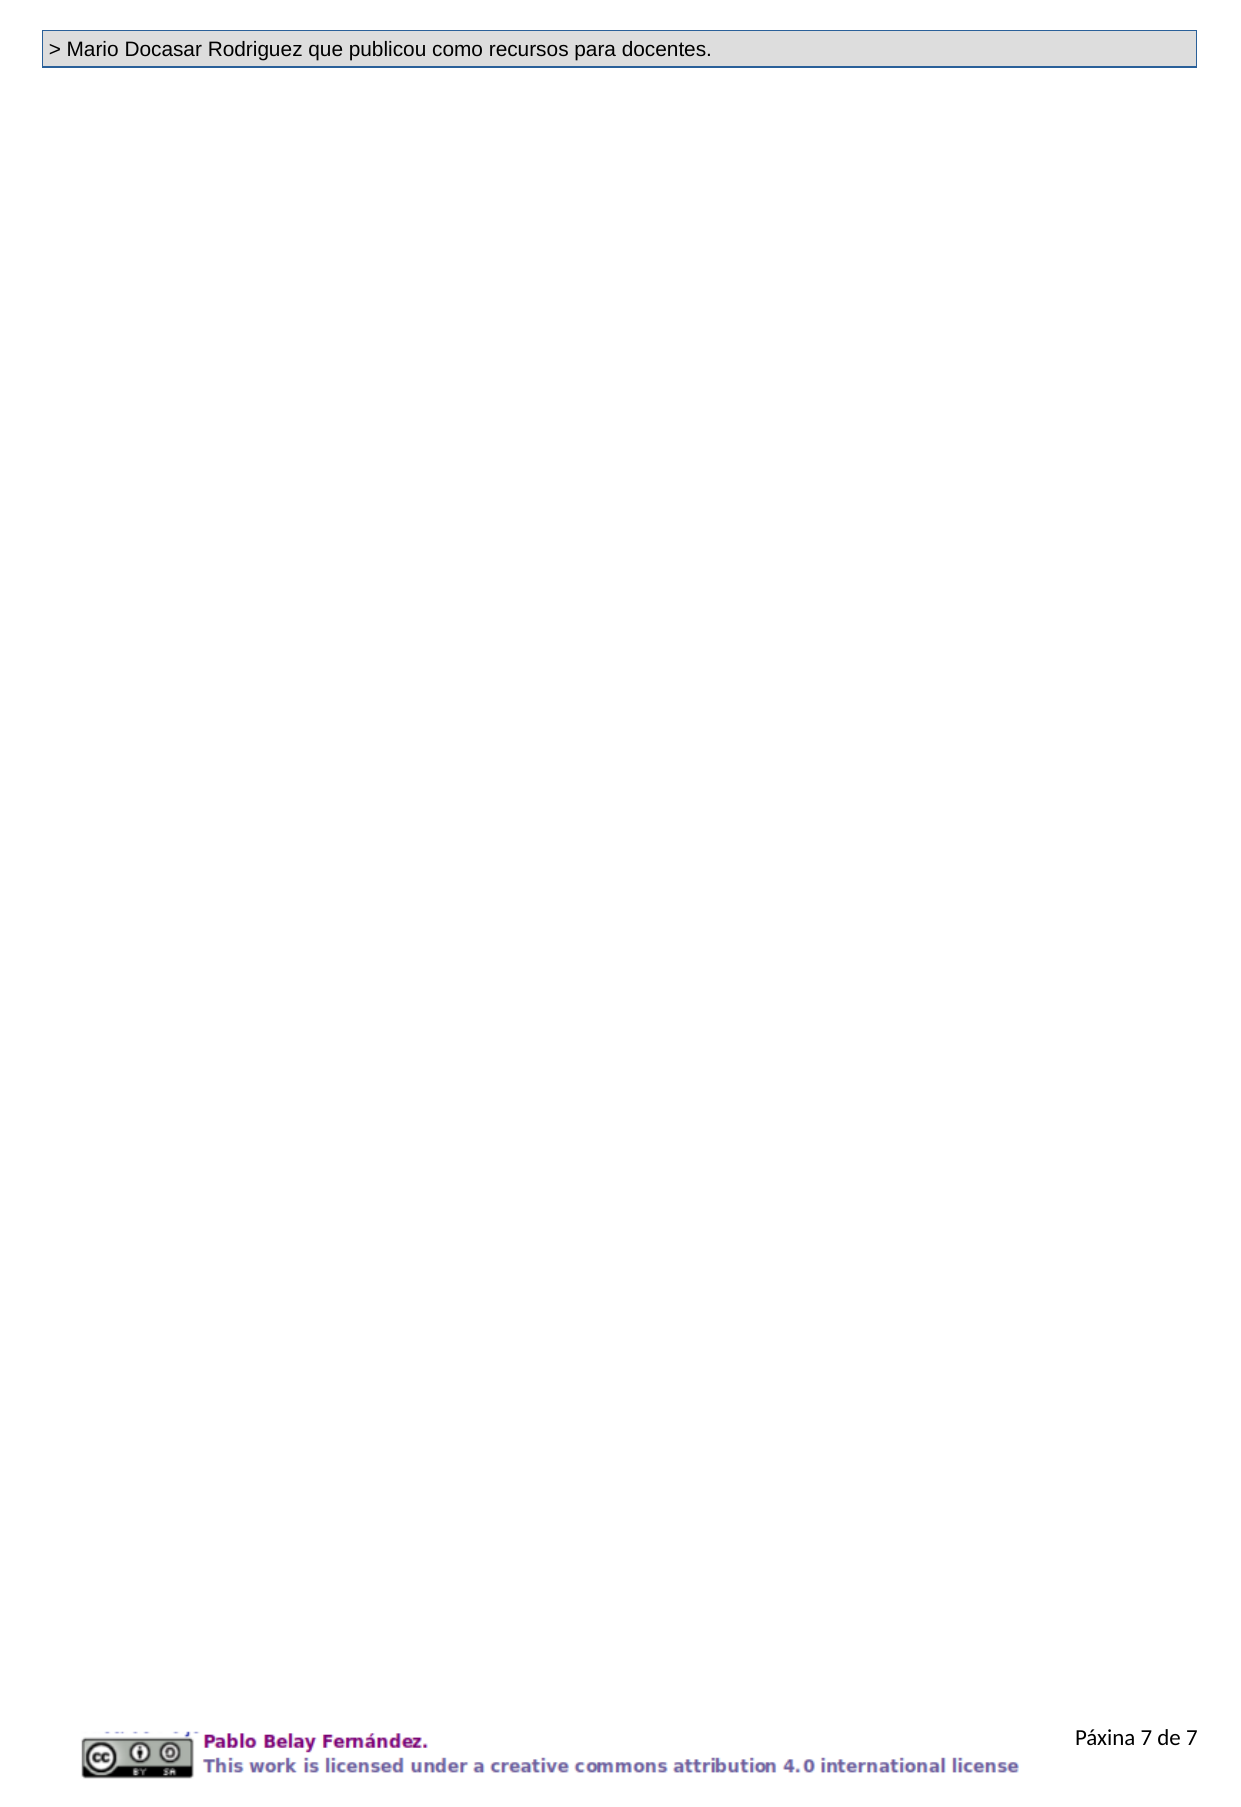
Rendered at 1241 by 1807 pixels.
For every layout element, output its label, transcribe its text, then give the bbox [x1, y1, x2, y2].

table_header > Mario Docasar Rodriguez que publicou como recursos para docentes. [43, 31, 1196, 66]
picture [65, 1722, 1035, 1787]
